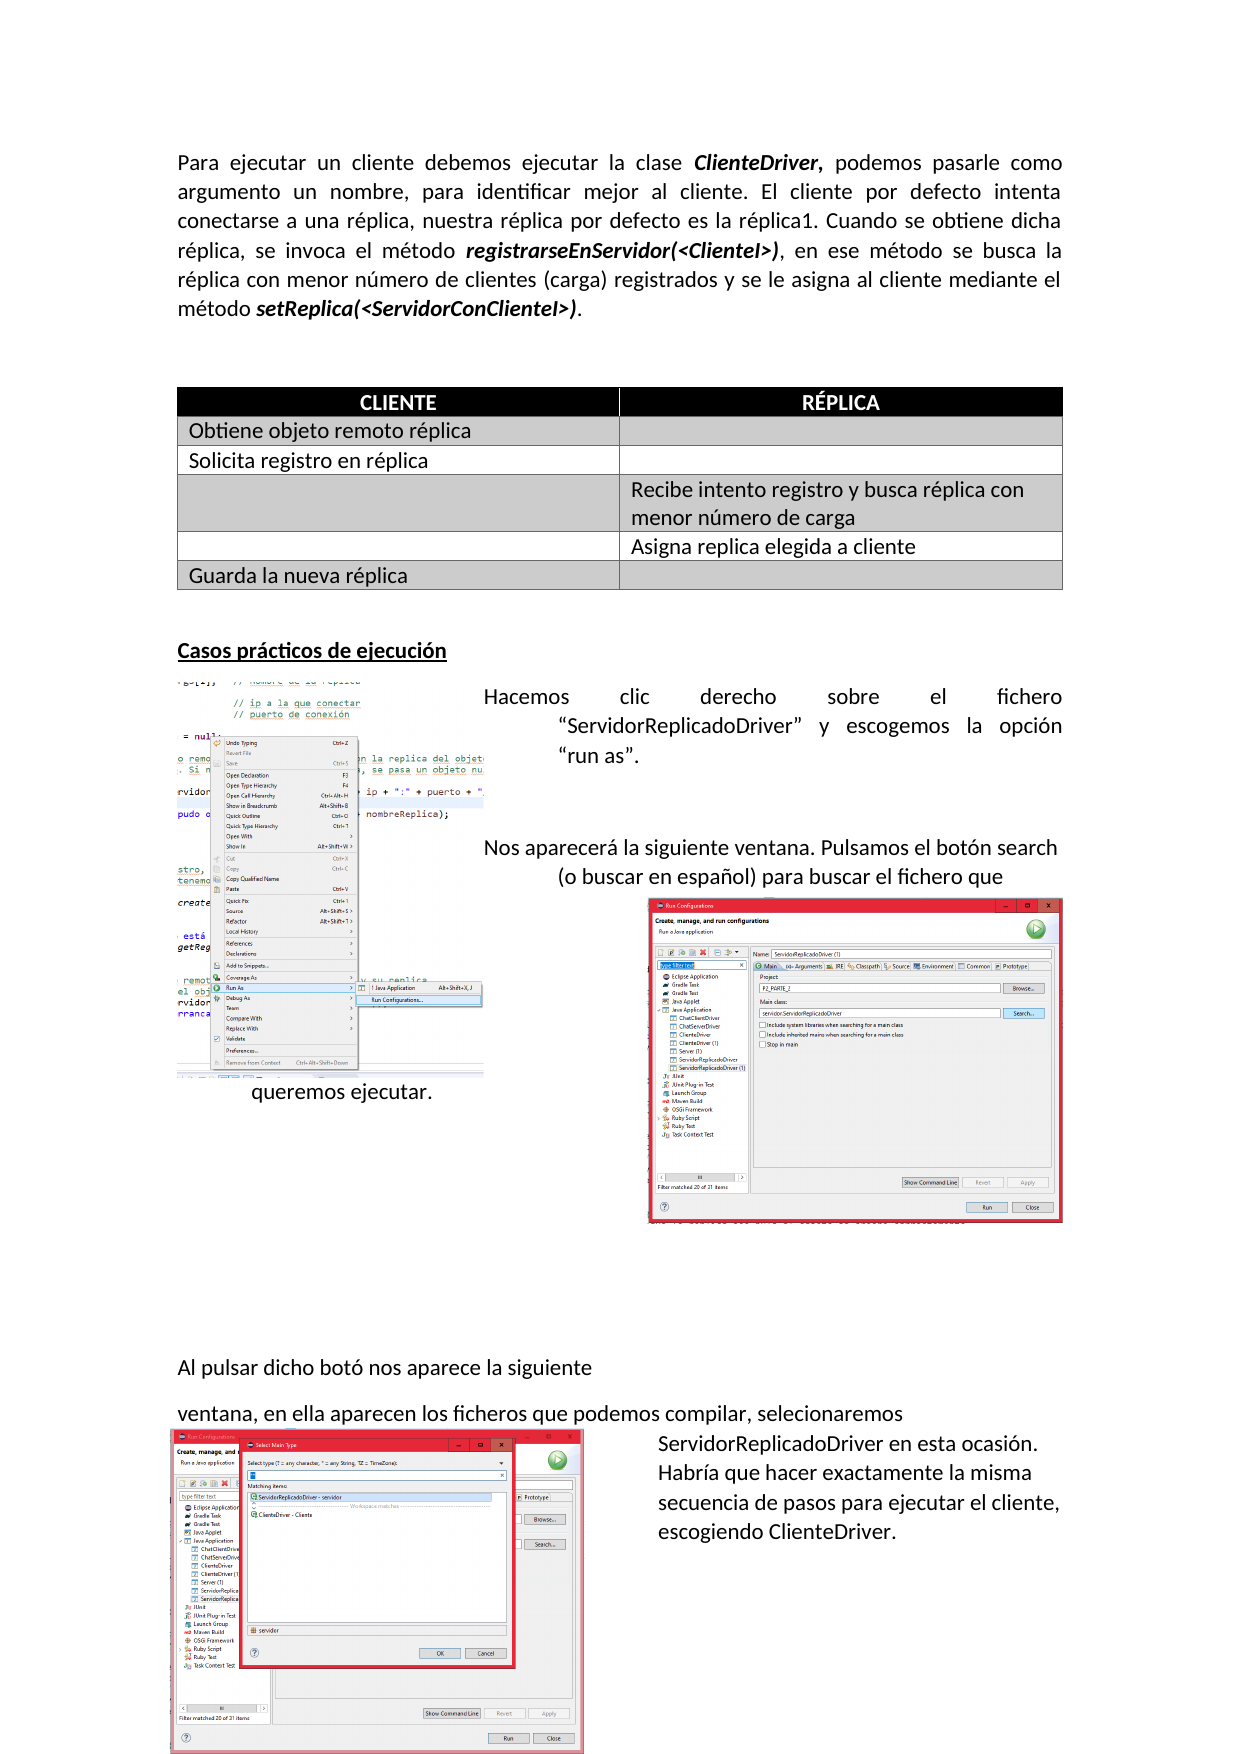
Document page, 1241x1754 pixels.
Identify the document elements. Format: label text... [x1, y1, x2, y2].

text Al pulsar dicho botó nos aparece la siguiente [177, 1353, 1063, 1381]
table_cell [178, 532, 619, 560]
table_cell Asigna replica elegida a cliente [620, 532, 1062, 560]
text Hacemos clic derecho sobre el fichero “ServidorReplicadoDriver” y escogemos la opción “run as”. [484, 682, 1063, 769]
text Casos prácticos de ejecución [177, 636, 1063, 664]
text ventana, en ella aparecen los ficheros que podemos compilar, selecionaremos ServidorReplicadoDriver en esta ocasión. Habría que hacer exactamente la misma secuencia de pasos para ejecutar el cliente, escogiendo ClienteDriver. [177, 1399, 1063, 1545]
table_header CLIENTE [178, 388, 619, 416]
table_header RÉPLICA [620, 388, 1062, 416]
text Nos aparecerá la siguiente ventana. Pulsamos el botón search (o buscar en español) para buscar el fichero que queremos ejecutar. [177, 833, 1063, 1105]
table_cell Solicita registro en réplica [178, 446, 619, 474]
text Para ejecutar un cliente debemos ejecutar la clase ClienteDriver, podemos pasarle como argumento un nombre, para identificar mejor al cliente. El cliente por defecto intenta conectarse a una réplica, nuestra réplica por defecto es la réplica1. Cuando se obtiene dicha réplica, se invoca el método registrarseEnServidor(<ClienteI>), en ese método se busca la réplica con menor número de clientes (carga) registrados y se le asigna al cliente mediante el método setReplica(<ServidorConClienteI>). [177, 148, 1063, 322]
table_cell Recibe intento registro y busca réplica con menor número de carga [620, 475, 1062, 531]
table_cell Guarda la nueva réplica [178, 561, 619, 589]
table_cell Obtiene objeto remoto réplica [178, 417, 619, 445]
table_cell [620, 417, 1062, 445]
table_cell [178, 475, 619, 531]
table_cell [620, 446, 1062, 474]
table_cell [620, 561, 1062, 589]
